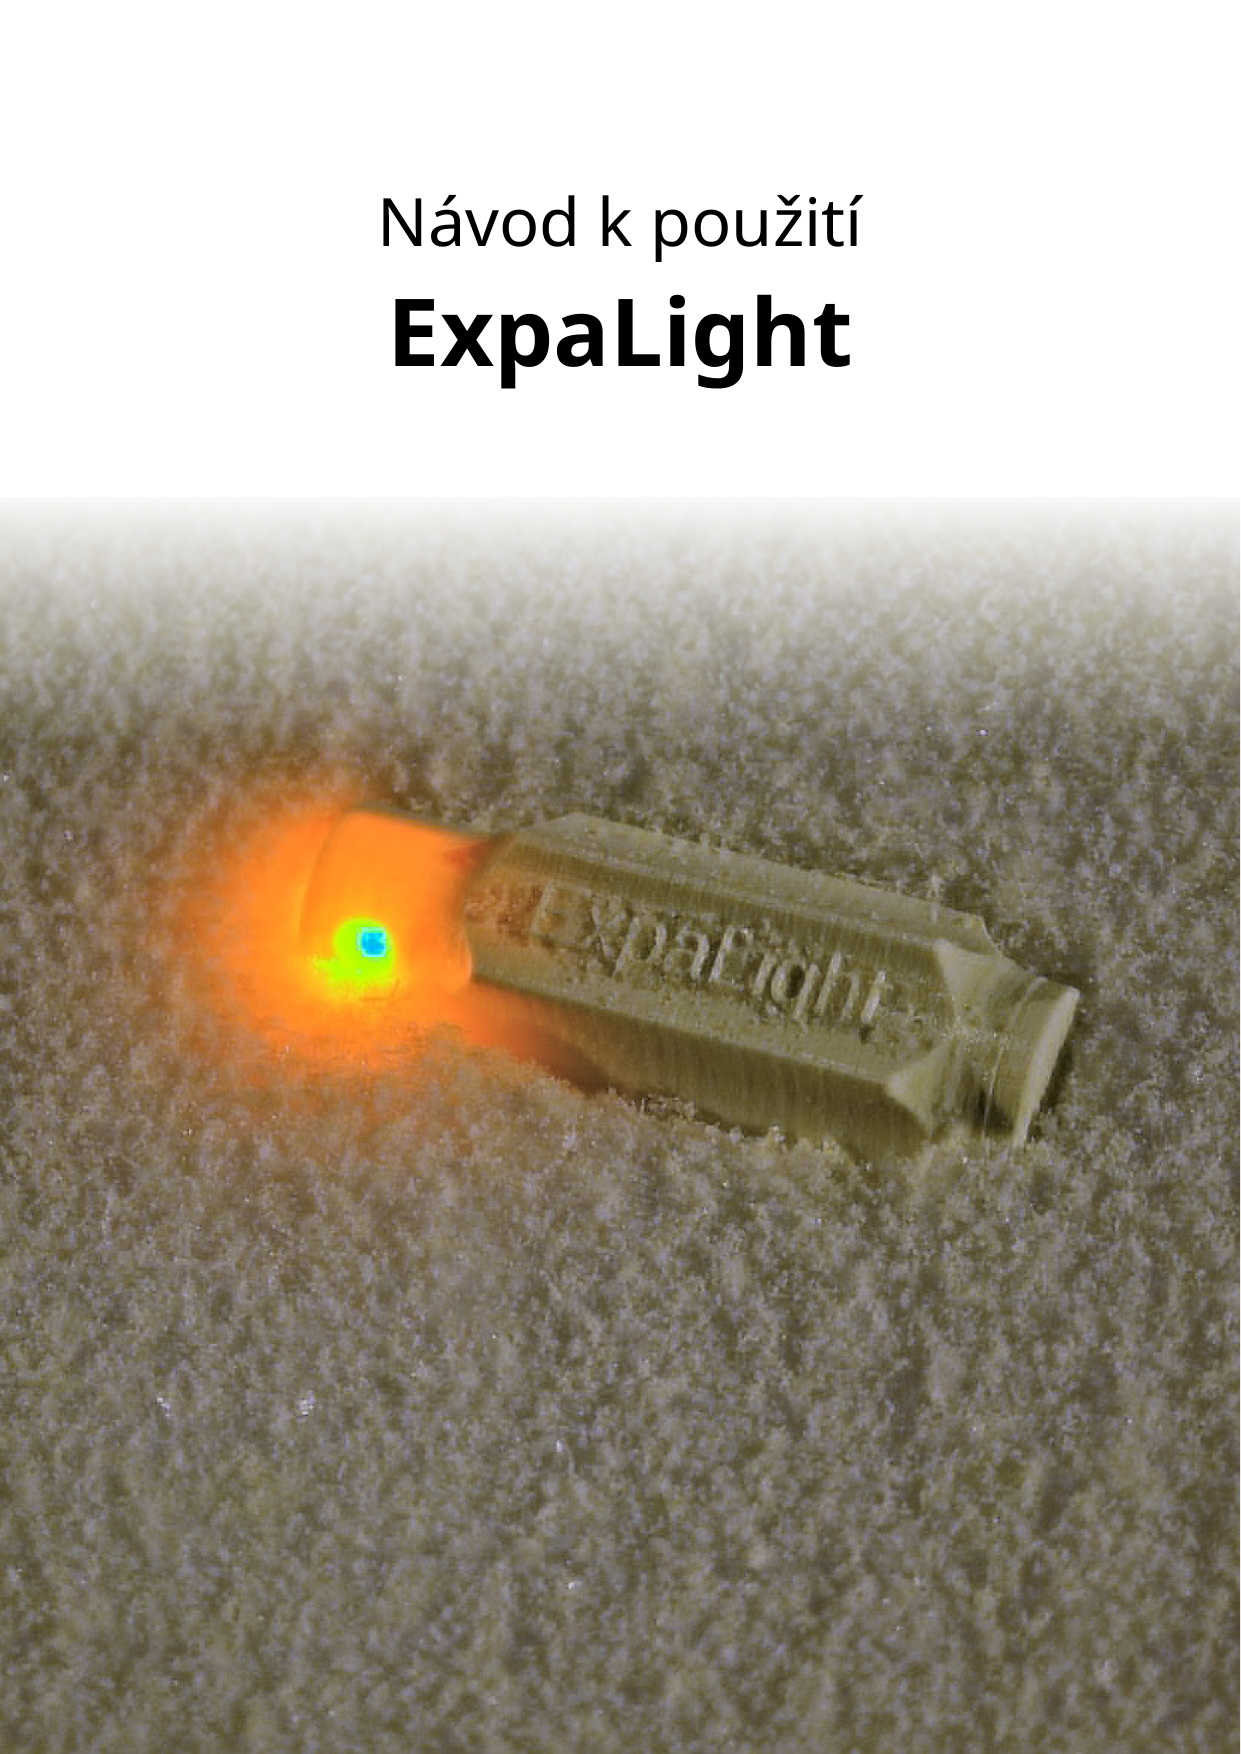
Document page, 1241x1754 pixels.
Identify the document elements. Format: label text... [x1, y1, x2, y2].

text ExpaLight [118, 266, 1122, 394]
text Návod k použití [118, 176, 1122, 266]
picture [0, 497, 1241, 1754]
